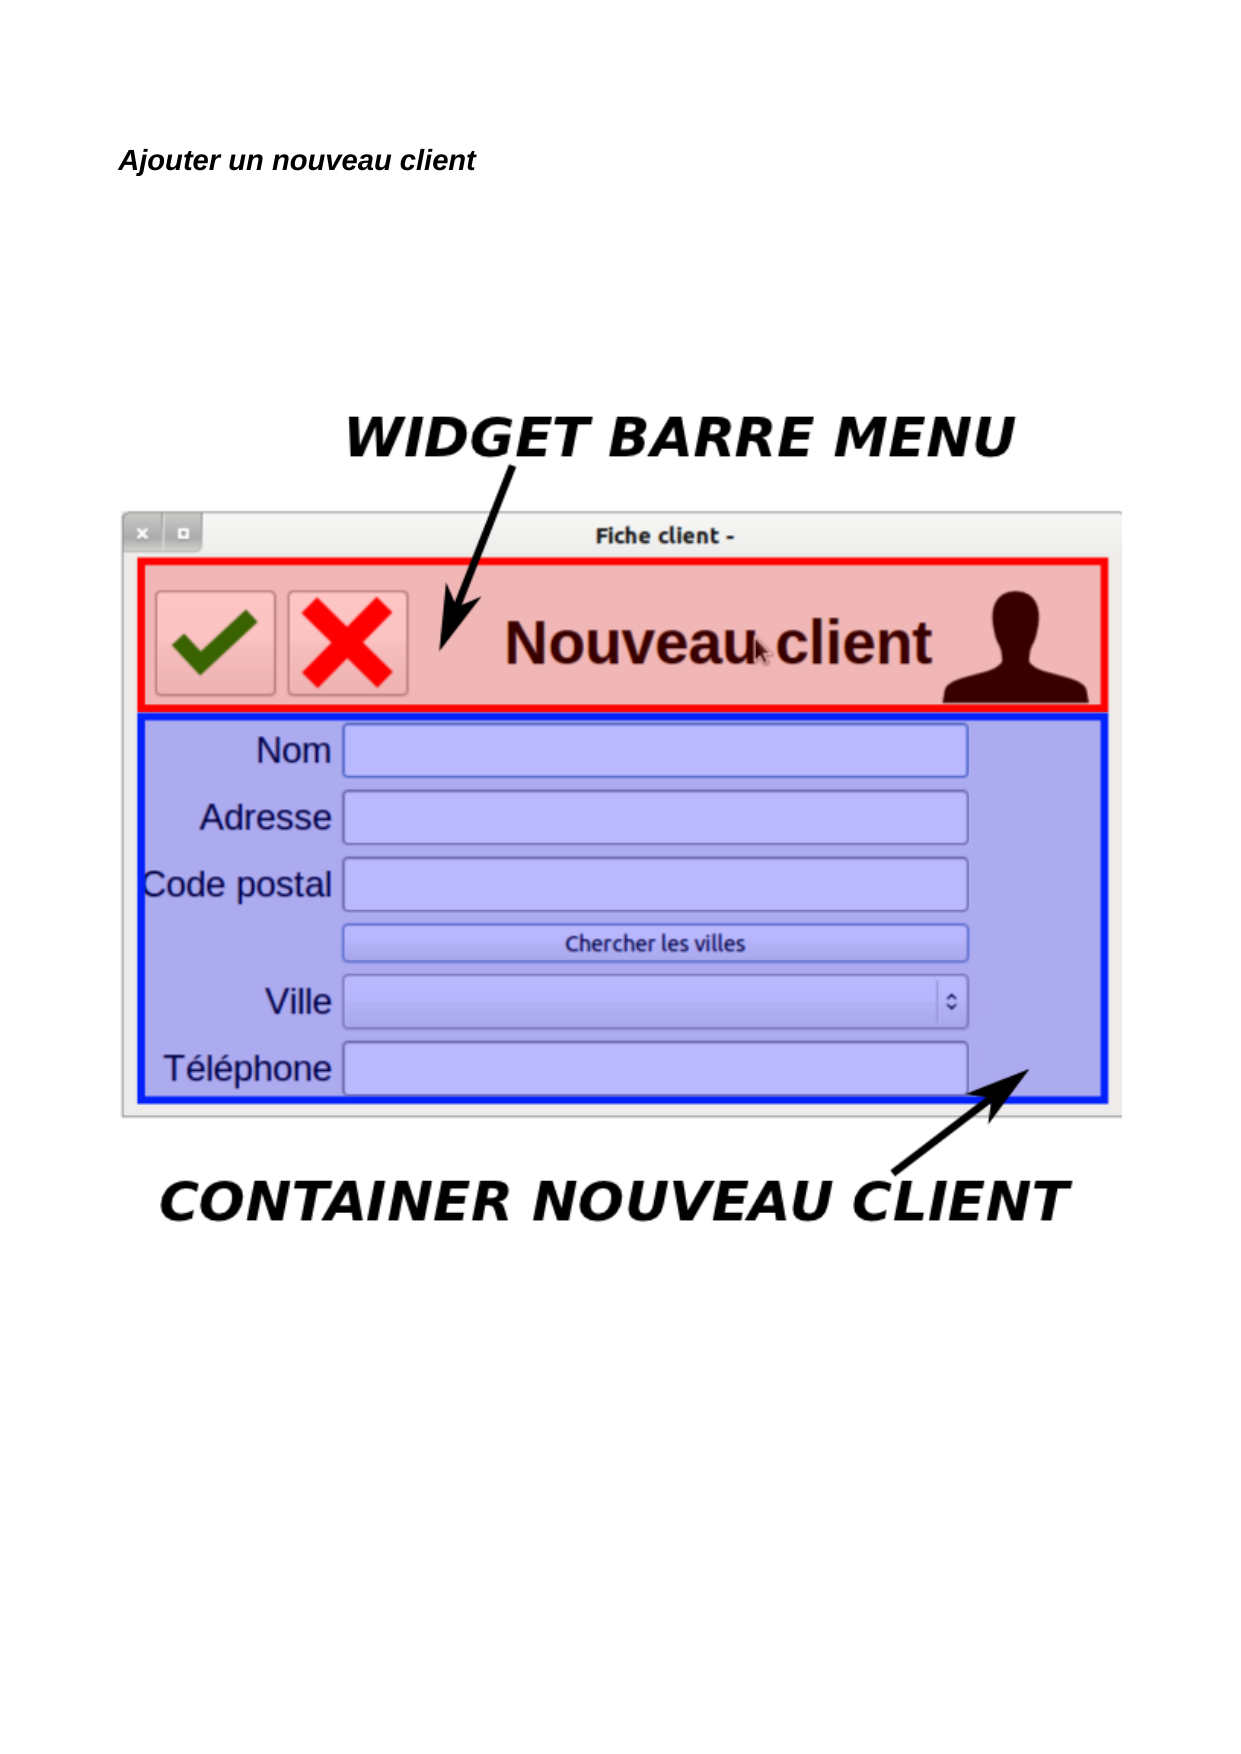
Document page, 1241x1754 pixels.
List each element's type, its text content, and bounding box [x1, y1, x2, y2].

picture [118, 382, 1123, 1280]
subtitle Ajouter un nouveau client [118, 143, 1122, 177]
